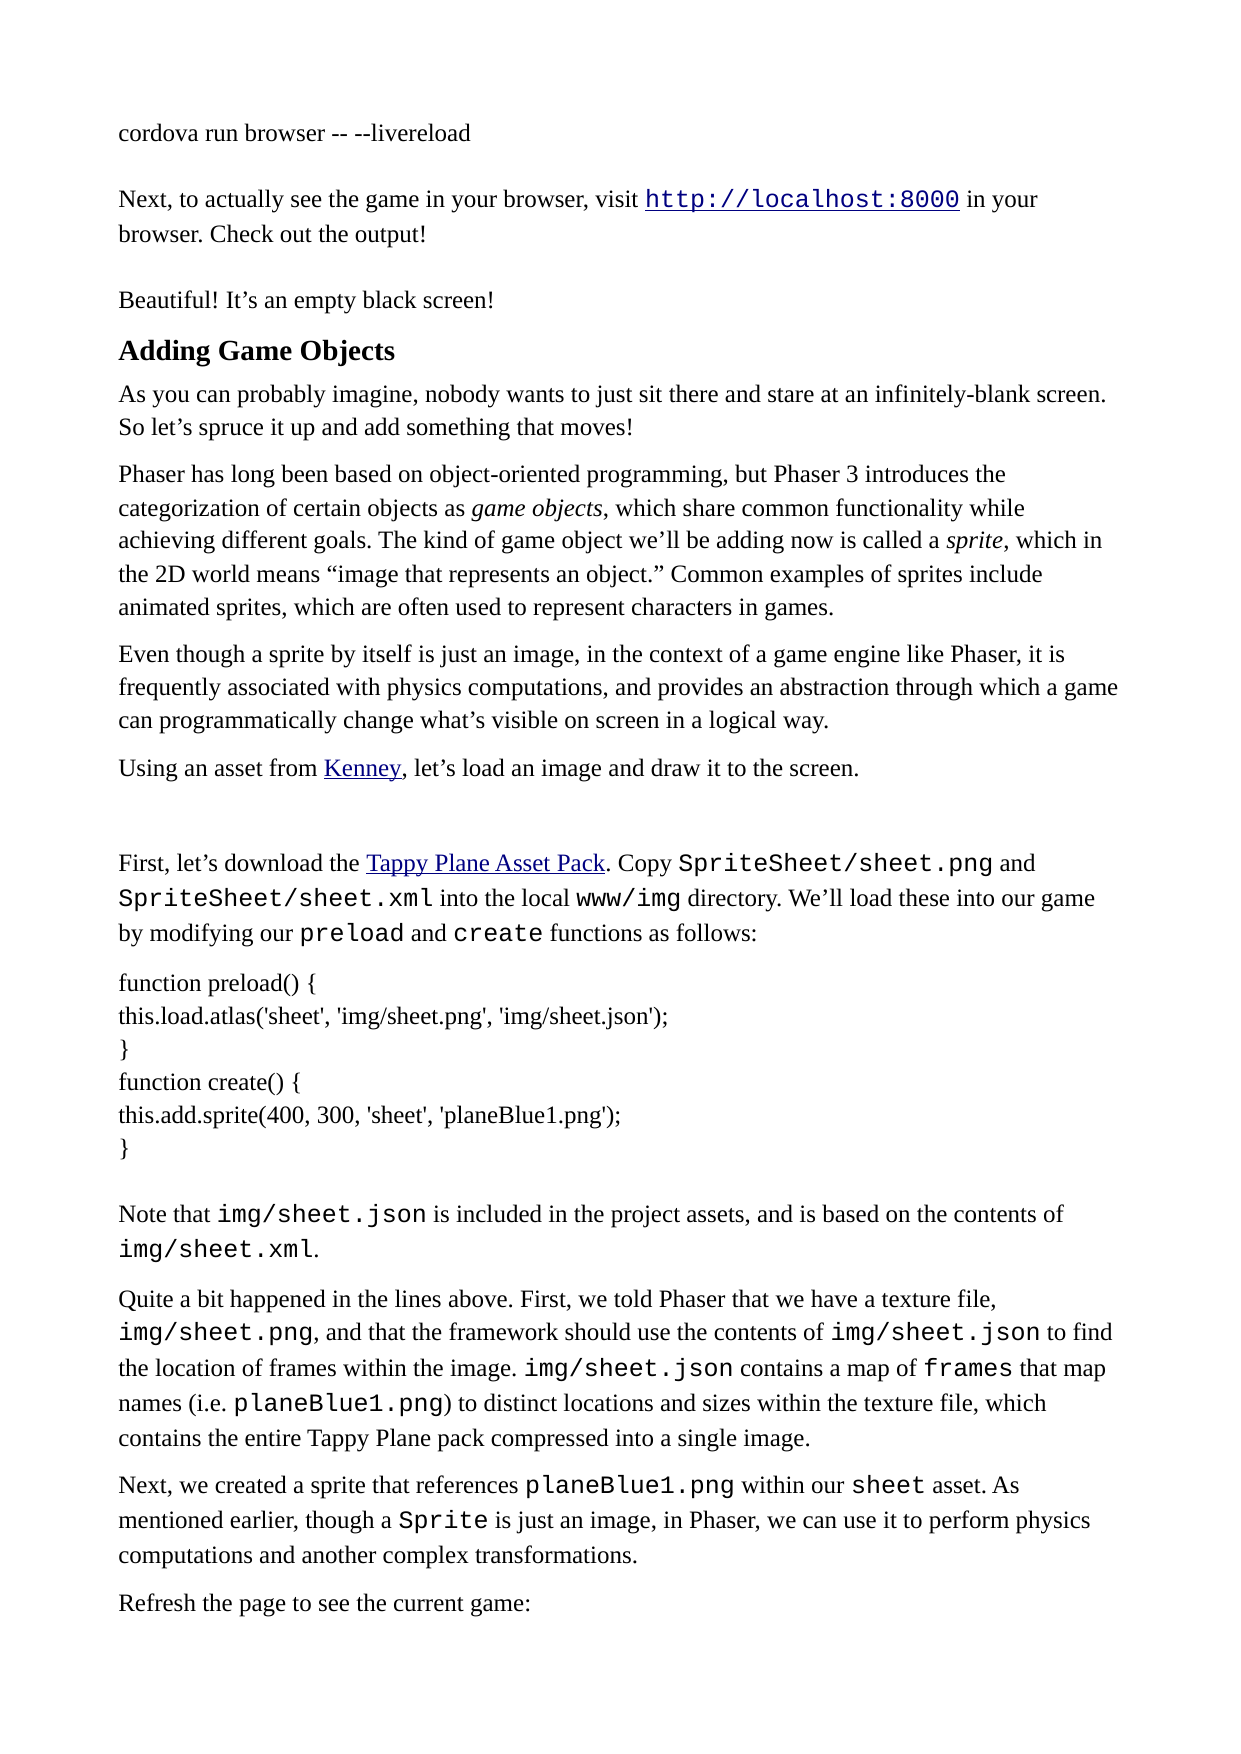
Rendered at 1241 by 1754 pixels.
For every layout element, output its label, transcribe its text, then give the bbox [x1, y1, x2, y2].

text cordova run browser -- --livereload [118, 118, 1122, 147]
text Beautiful! It’s an empty black screen! [118, 285, 1122, 314]
text Refresh the page to see the current game: [118, 1588, 1122, 1617]
subtitle Adding Game Objects [118, 333, 1122, 366]
text Even though a sprite by itself is just an image, in the context of a game engine like Phaser, it is frequently associated with physics computations, and provides an abstraction through which a game can programmatically change what’s visible on screen in a logical way. [118, 639, 1122, 734]
text function create() { [118, 1067, 1122, 1096]
text As you can probably imagine, nobody wants to just sit there and stare at an infinitely-blank screen. So let’s spruce it up and add something that moves! [118, 379, 1122, 441]
text Phaser has long been based on object-oriented programming, but Phaser 3 introduces the categorization of certain objects as game objects, which share common functionality while achieving different goals. The kind of game object we’ll be adding now is called a sprite, which in the 2D world means “image that represents an object.” Common examples of sprites include animated sprites, which are often used to represent characters in games. [118, 459, 1122, 620]
text } [118, 1133, 1122, 1162]
text } [118, 1034, 1122, 1063]
text this.add.sprite(400, 300, 'sheet', 'planeBlue1.png'); [118, 1100, 1122, 1129]
text Next, to actually see the game in your browser, visit http://localhost:8000 in your browser. Check out the output! [118, 151, 1122, 248]
text Quite a bit happened in the lines above. First, we told Phaser that we have a texture file, img/sheet.png, and that the framework should use the contents of img/sheet.json to find the location of frames within the image. img/sheet.json contains a map of frames that map names (i.e. planeBlue1.png) to distinct locations and sizes within the texture file, which contains the entire Tappy Plane pack compressed into a single image. [118, 1284, 1122, 1452]
text function preload() { [118, 968, 1122, 997]
text First, let’s download the Tappy Plane Asset Pack. Copy SpriteSheet/sheet.png and SpriteSheet/sheet.xml into the local www/img directory. We’ll load these into our game by modifying our preload and create functions as follows: [118, 848, 1122, 949]
text this.load.atlas('sheet', 'img/sheet.png', 'img/sheet.json'); [118, 1001, 1122, 1030]
text Using an asset from Kenney, let’s load an image and draw it to the screen. [118, 753, 1122, 782]
text Next, we created a sprite that references planeBlue1.png within our sheet asset. As mentioned earlier, though a Sprite is just an image, in Phaser, we can use it to perform physics computations and another complex transformations. [118, 1470, 1122, 1569]
text Note that img/sheet.json is included in the project assets, and is based on the contents of img/sheet.xml. [118, 1166, 1122, 1265]
